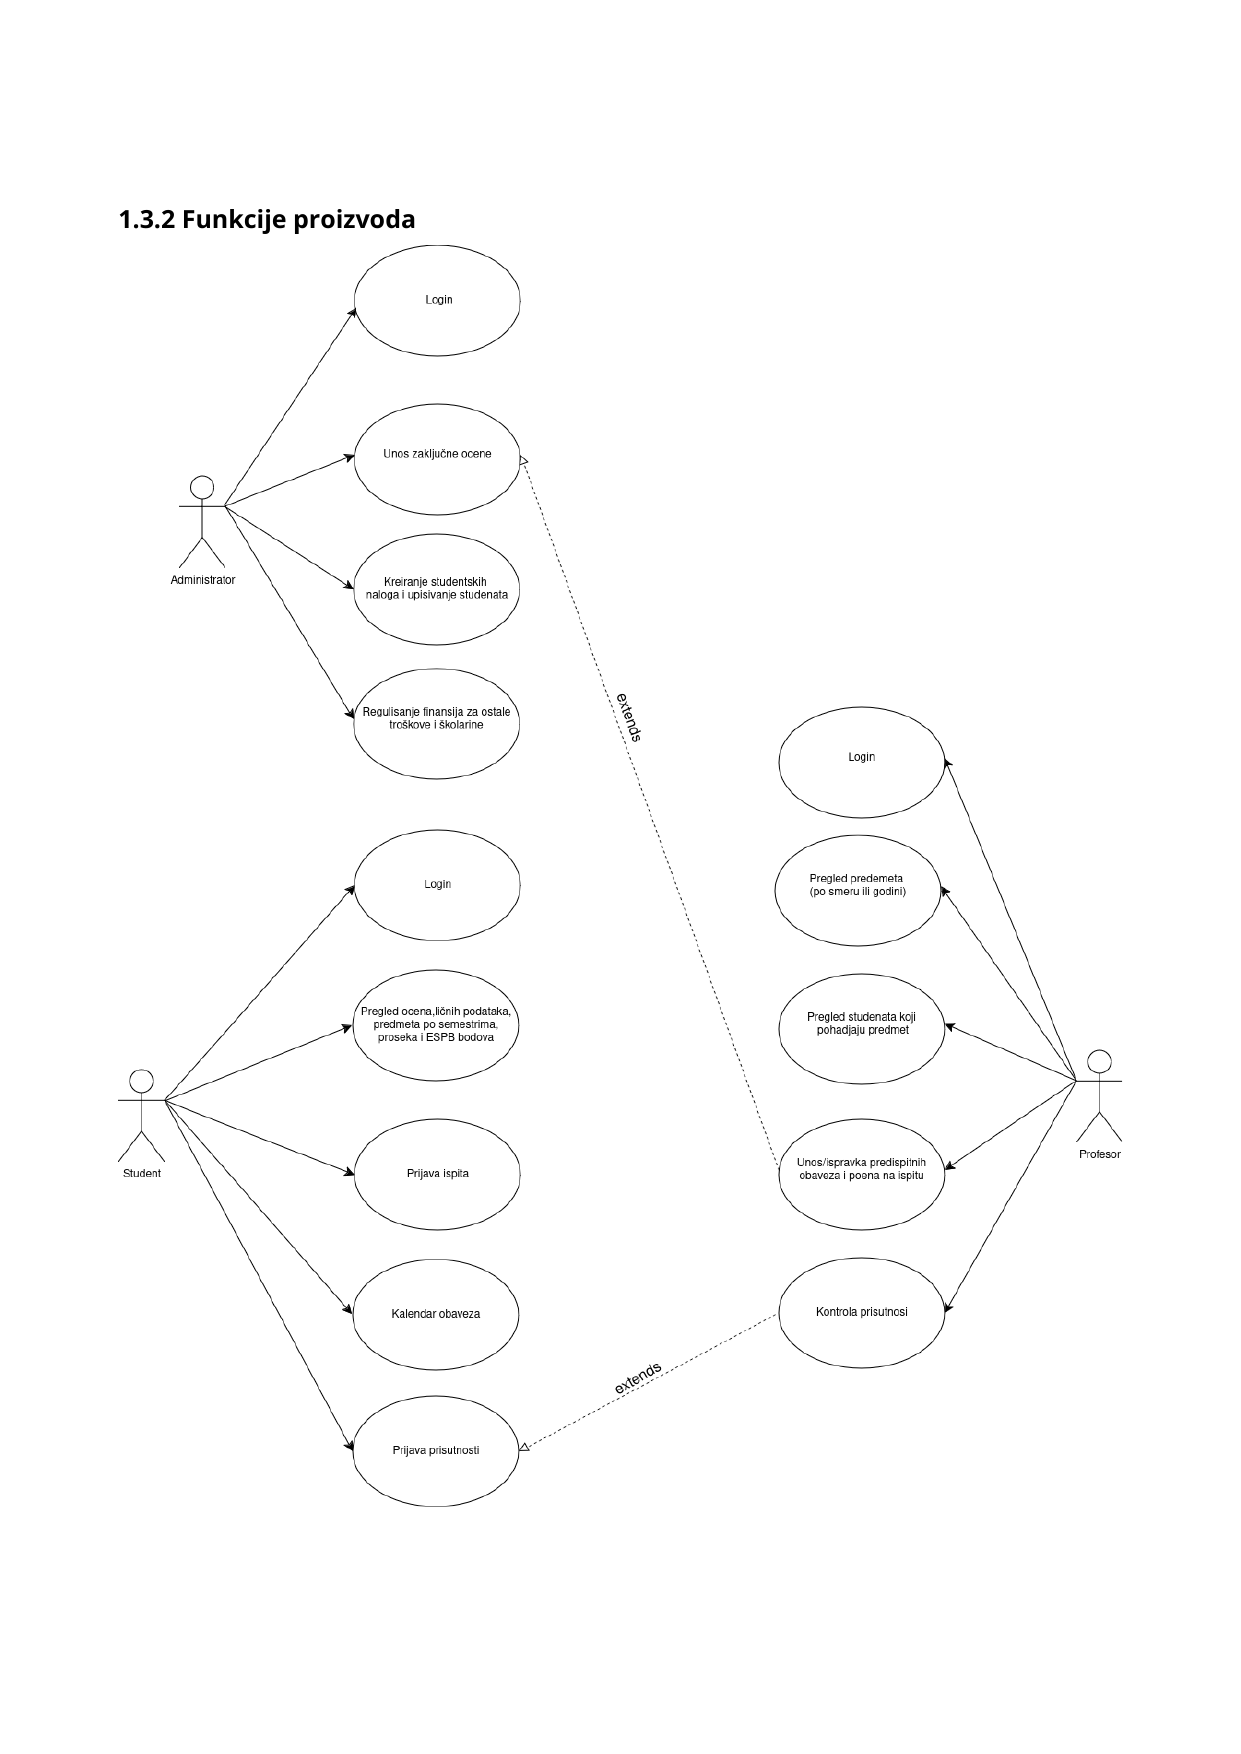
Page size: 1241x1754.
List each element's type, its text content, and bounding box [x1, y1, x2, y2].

subtitle 1.3.2 Funkcije proizvoda [118, 202, 1122, 236]
picture [118, 245, 1123, 1507]
